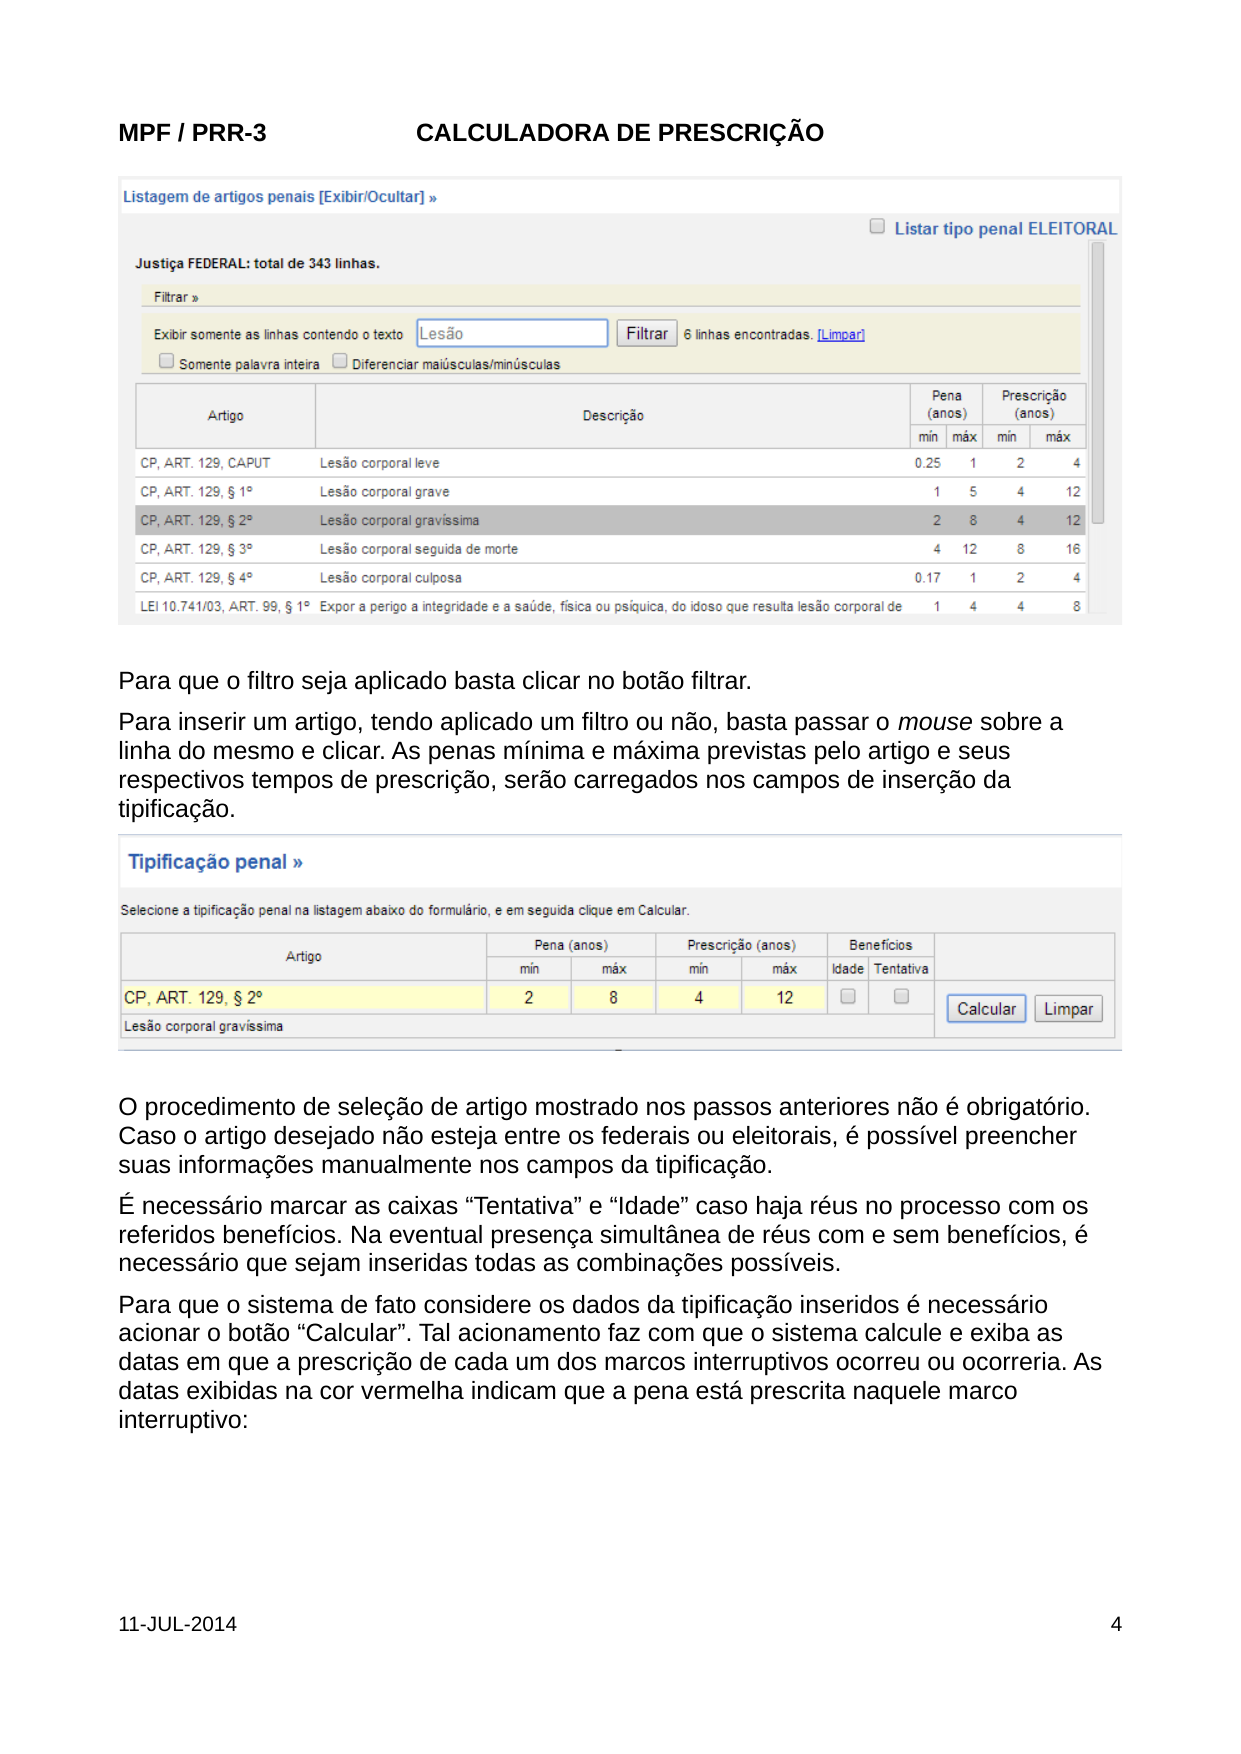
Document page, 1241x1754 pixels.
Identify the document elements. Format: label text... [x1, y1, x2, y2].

text O procedimento de seleção de artigo mostrado nos passos anteriores não é obrigatório. Caso o artigo desejado não esteja entre os federais ou eleitorais, é possível preencher suas informações manualmente nos campos da tipificação. [118, 1092, 1122, 1178]
text Para que o sistema de fato considere os dados da tipificação inseridos é necessário acionar o botão “Calcular”. Tal acionamento faz com que o sistema calcule e exiba as datas em que a prescrição de cada um dos marcos interruptivos ocorreu ou ocorreria. As datas exibidas na cor vermelha indicam que a pena está prescrita naquele marco interruptivo: [118, 1290, 1122, 1433]
text Para que o filtro seja aplicado basta clicar no botão filtrar. [118, 666, 1122, 695]
picture [118, 834, 1123, 1051]
picture [118, 176, 1123, 625]
text É necessário marcar as caixas “Tentativa” e “Idade” caso haja réus no processo com os referidos benefícios. Na eventual presença simultânea de réus com e sem benefícios, é necessário que sejam inseridas todas as combinações possíveis. [118, 1191, 1122, 1277]
text Para inserir um artigo, tendo aplicado um filtro ou não, basta passar o mouse sobre a linha do mesmo e clicar. As penas mínima e máxima previstas pelo artigo e seus respectivos tempos de prescrição, serão carregados nos campos de inserção da tipificação. [118, 707, 1122, 822]
